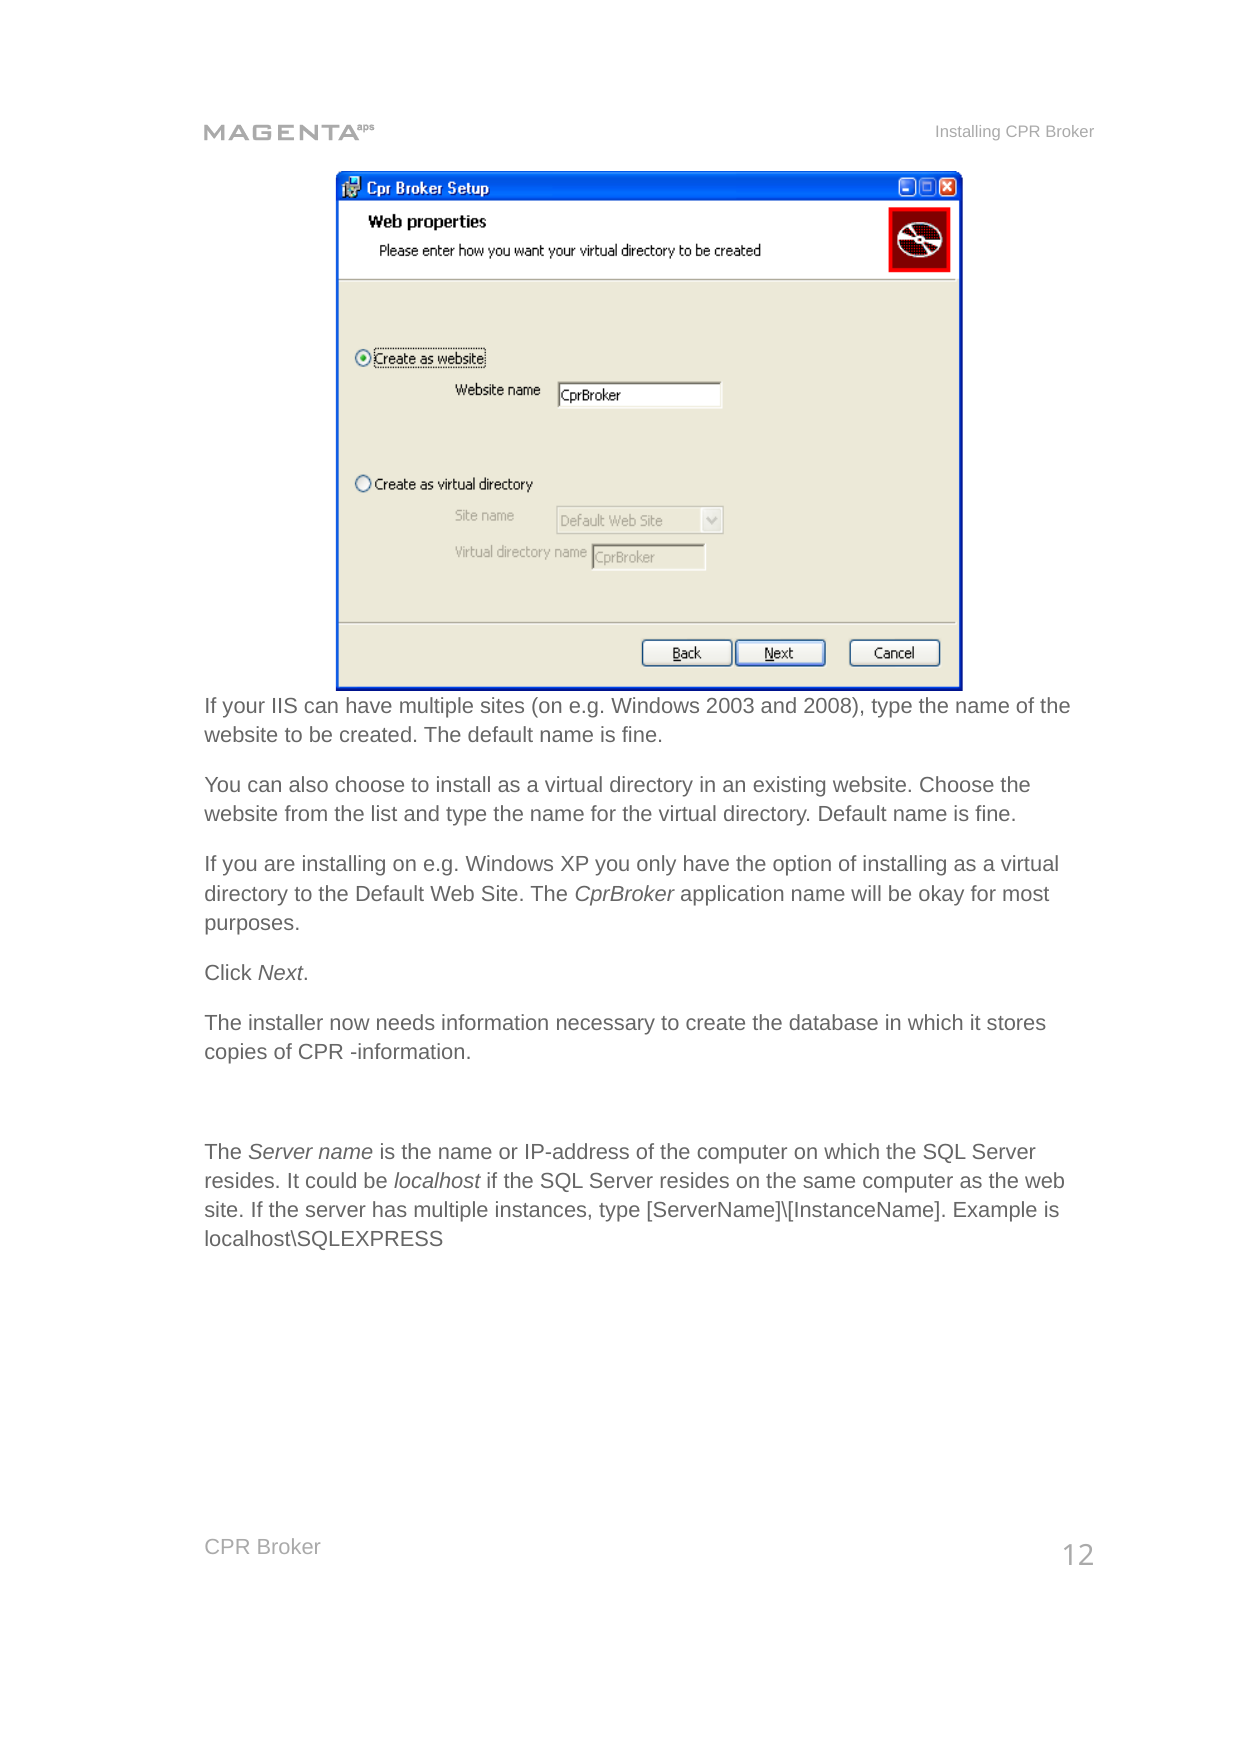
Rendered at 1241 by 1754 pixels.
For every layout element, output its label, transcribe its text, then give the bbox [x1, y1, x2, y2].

text You can also choose to install as a virtual directory in an existing website. Choose the website from the list and type the name for the virtual directory. Default name is fine. [204, 769, 1094, 828]
text If you are installing on e.g. Windows XP you only have the option of installing as a virtual directory to the Default Web Site. The CprBroker application name will be okay for most purposes. [204, 848, 1094, 936]
text The Server name is the name or IP-address of the computer on which the SQL Server resides. It could be localhost if the SQL Server resides on the same computer as the web site. If the server has multiple instances, type [ServerName]\[InstanceName]. Example is localhost\SQLEXPRESS [204, 1136, 1094, 1253]
picture [335, 171, 963, 691]
text Click Next. [204, 957, 1094, 986]
text If your IIS can have multiple sites (on e.g. Windows 2003 and 2008), type the name of the website to be created. The default name is fine. [204, 171, 1094, 748]
text The installer now needs information necessary to create the database in which it stores copies of CPR -information. [204, 1007, 1094, 1065]
